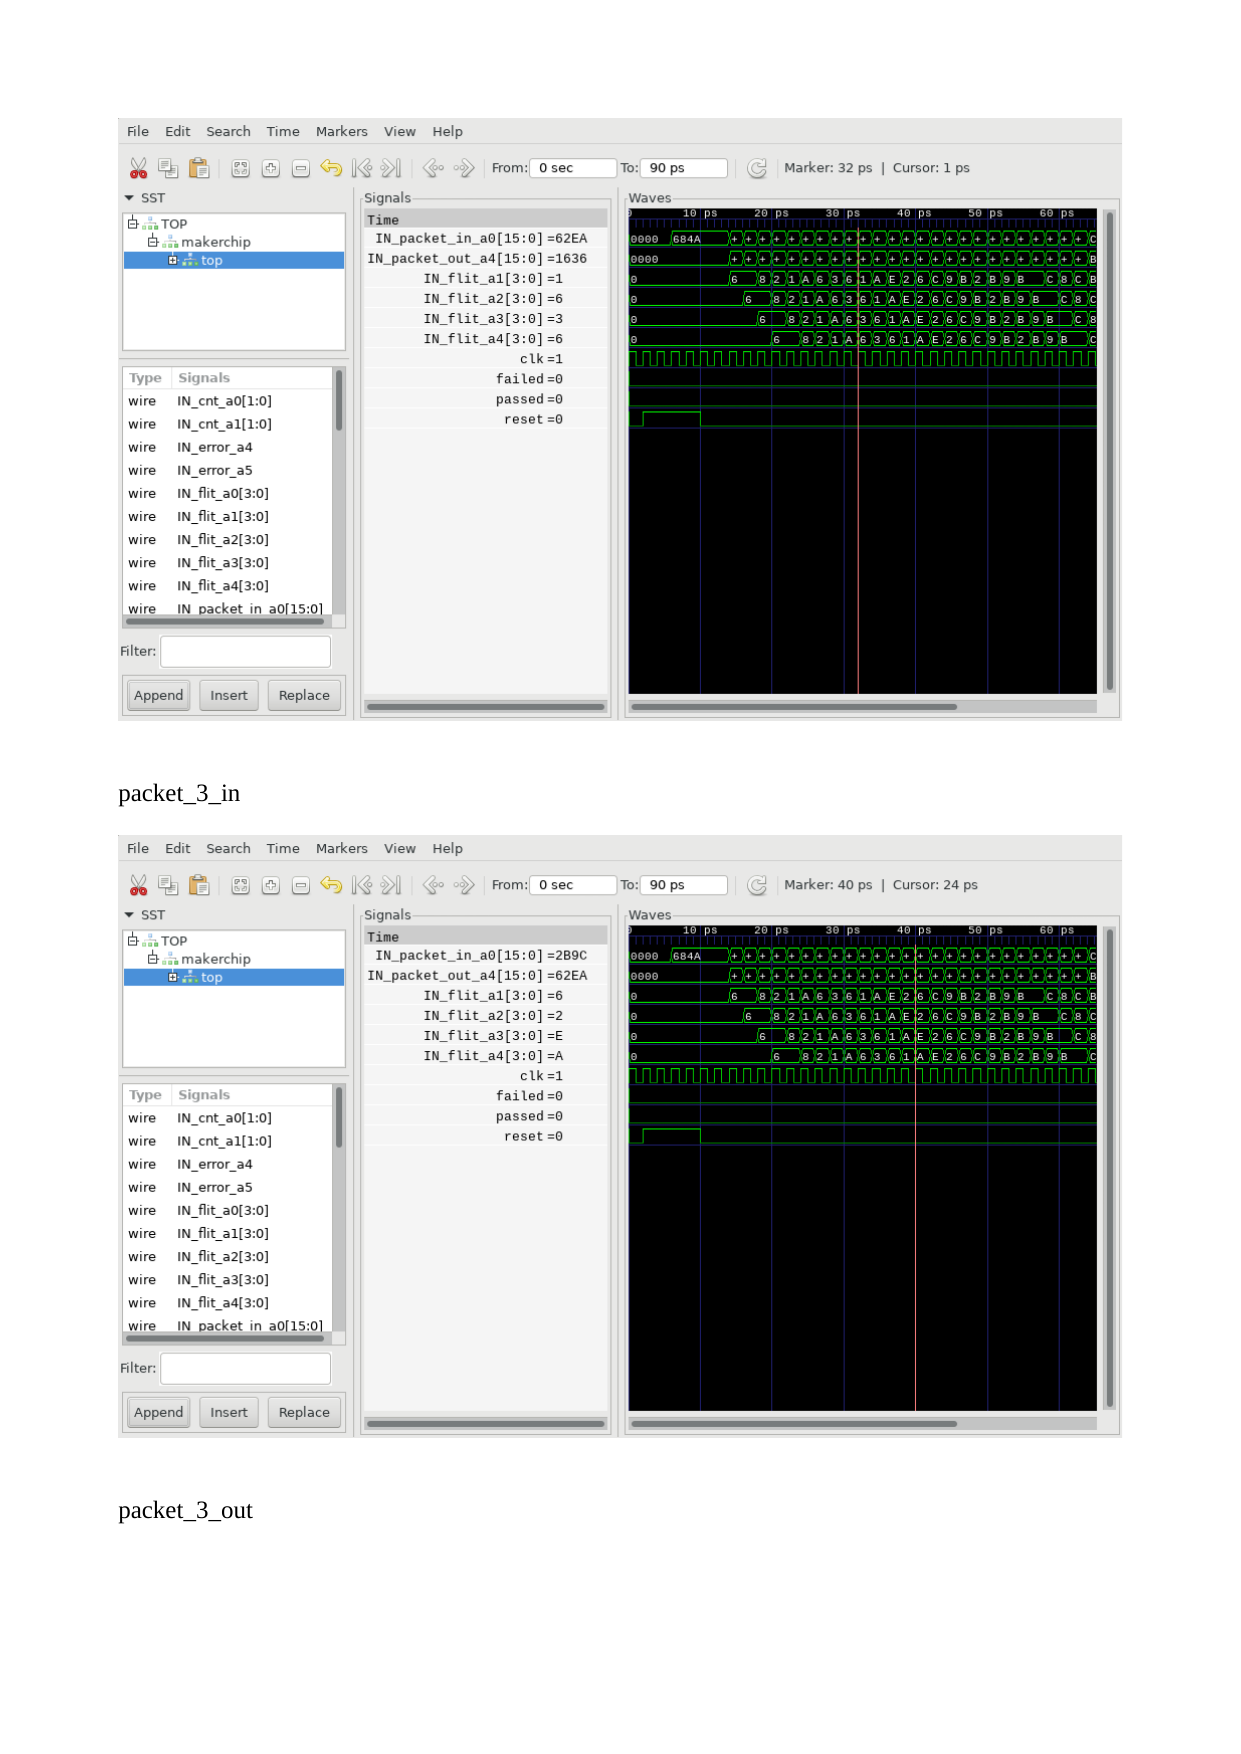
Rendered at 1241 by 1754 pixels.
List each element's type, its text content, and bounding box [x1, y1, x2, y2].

text packet_3_out [118, 1495, 1122, 1524]
picture [118, 835, 1123, 1438]
picture [118, 118, 1123, 721]
text packet_3_in [118, 778, 1122, 807]
